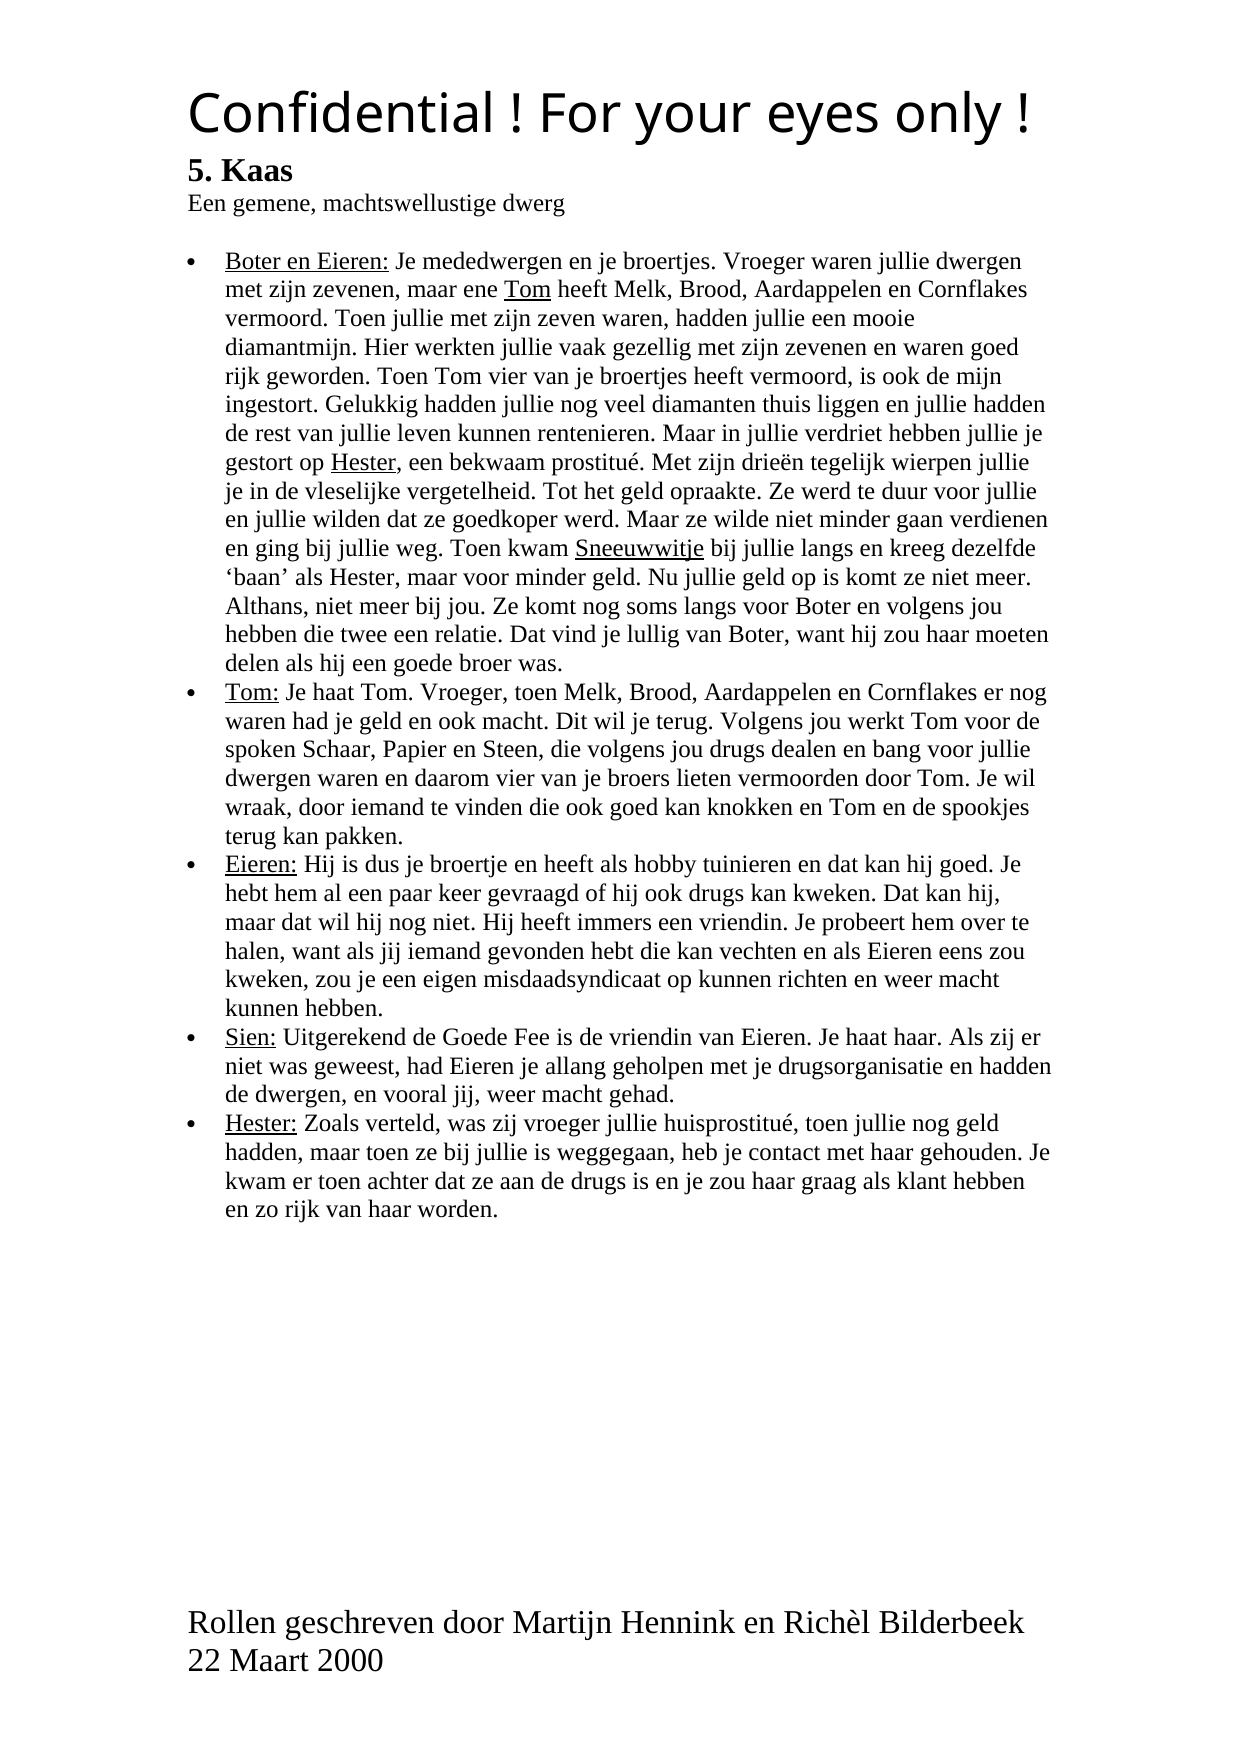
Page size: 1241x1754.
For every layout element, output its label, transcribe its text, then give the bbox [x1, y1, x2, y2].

text Een gemene, machtswellustige dwerg [187, 188, 1053, 217]
text 5. Kaas [187, 150, 1053, 188]
list Tom: Je haat Tom. Vroeger, toen Melk, Brood, Aardappelen en Cornflakes er nog waren had je geld en ook macht. Dit wil je terug. Volgens jou werkt Tom voor de spoken Schaar, Papier en Steen, die volgens jou drugs dealen en bang voor jullie dwergen waren en daarom vier van je broers lieten vermoorden door Tom. Je wil wraak, door iemand te vinden die ook goed kan knokken en Tom en de spookjes terug kan pakken. [187, 677, 1053, 849]
list Hester: Zoals verteld, was zij vroeger jullie huisprostitué, toen jullie nog geld hadden, maar toen ze bij jullie is weggegaan, heb je contact met haar gehouden. Je kwam er toen achter dat ze aan de drugs is en je zou haar graag als klant hebben en zo rijk van haar worden. [187, 1108, 1053, 1223]
list Sien: Uitgerekend de Goede Fee is de vriendin van Eieren. Je haat haar. Als zij er niet was geweest, had Eieren je allang geholpen met je drugsorganisatie en hadden de dwergen, en vooral jij, weer macht gehad. [187, 1022, 1053, 1108]
list Eieren: Hij is dus je broertje en heeft als hobby tuinieren en dat kan hij goed. Je hebt hem al een paar keer gevraagd of hij ook drugs kan kweken. Dat kan hij, maar dat wil hij nog niet. Hij heeft immers een vriendin. Je probeert hem over te halen, want als jij iemand gevonden hebt die kan vechten en als Eieren eens zou kweken, zou je een eigen misdaadsyndicaat op kunnen richten en weer macht kunnen hebben. [187, 849, 1053, 1022]
list Boter en Eieren: Je mededwergen en je broertjes. Vroeger waren jullie dwergen met zijn zevenen, maar ene Tom heeft Melk, Brood, Aardappelen en Cornflakes vermoord. Toen jullie met zijn zeven waren, hadden jullie een mooie diamantmijn. Hier werkten jullie vaak gezellig met zijn zevenen en waren goed rijk geworden. Toen Tom vier van je broertjes heeft vermoord, is ook de mijn ingestort. Gelukkig hadden jullie nog veel diamanten thuis liggen en jullie hadden de rest van jullie leven kunnen rentenieren. Maar in jullie verdriet hebben jullie je gestort op Hester, een bekwaam prostitué. Met zijn drieën tegelijk wierpen jullie je in de vleselijke vergetelheid. Tot het geld opraakte. Ze werd te duur voor jullie en jullie wilden dat ze goedkoper werd. Maar ze wilde niet minder gaan verdienen en ging bij jullie weg. Toen kwam Sneeuwwitje bij jullie langs en kreeg dezelfde ‘baan’ als Hester, maar voor minder geld. Nu jullie geld op is komt ze niet meer. Althans, niet meer bij jou. Ze komt nog soms langs voor Boter en volgens jou hebben die twee een relatie. Dat vind je lullig van Boter, want hij zou haar moeten delen als hij een goede broer was. [187, 246, 1053, 677]
